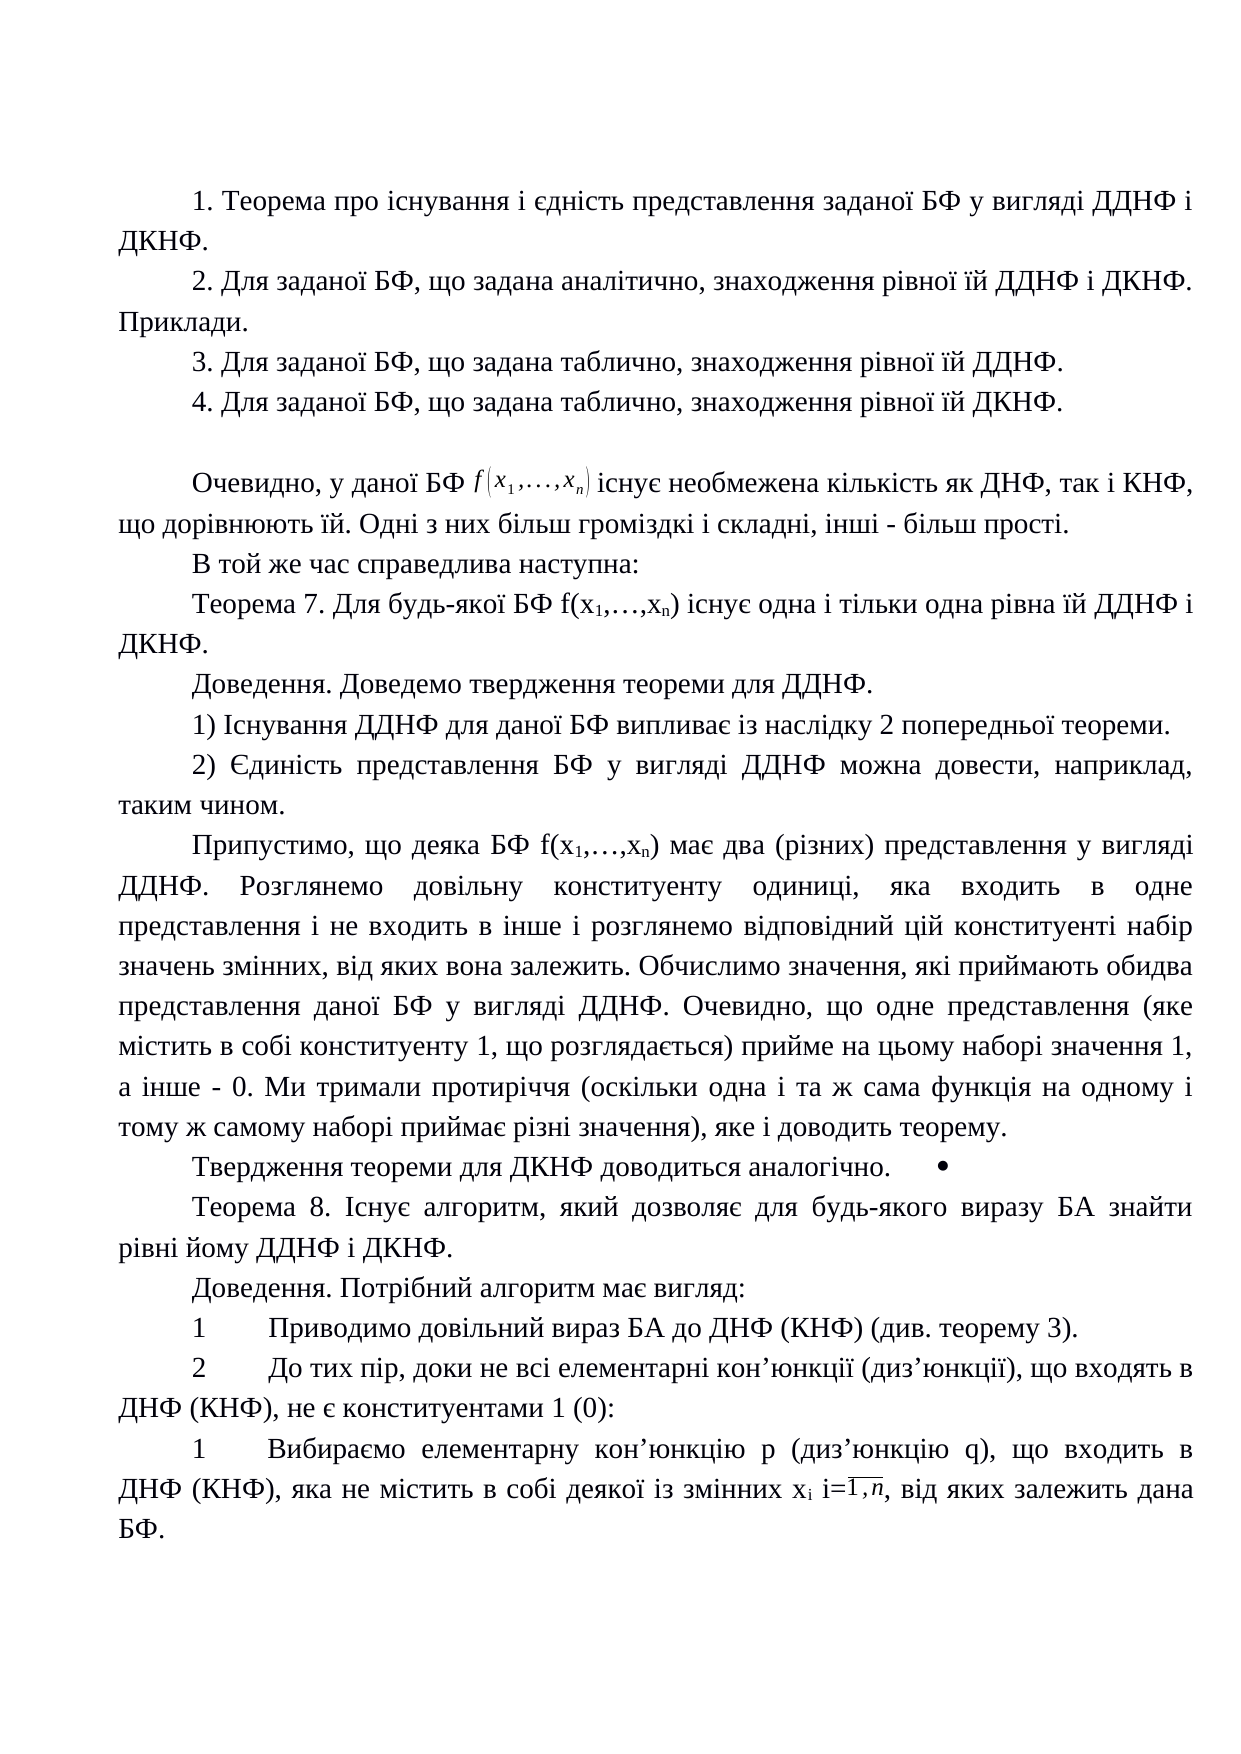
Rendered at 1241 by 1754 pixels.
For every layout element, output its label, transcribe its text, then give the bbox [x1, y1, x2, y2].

list Приводимо довільний вираз БА до ДНФ (КНФ) (див. теорему 3). [118, 1310, 1194, 1344]
text 3. Для заданої БФ, що задана таблично, знаходження рівної їй ДДНФ. [118, 344, 1194, 377]
text Теорема 8. Існує алгоритм, який дозволяє для будь-якого виразу БА знайти рівні йому ДДНФ і ДКНФ. [118, 1189, 1194, 1263]
text 2) Єдиність представлення БФ у вигляді ДДНФ можна довести, наприклад, таким чином. [118, 747, 1194, 821]
text Твердження теореми для ДКНФ доводиться аналогічно.  [118, 1149, 1194, 1183]
text 4. Для заданої БФ, що задана таблично, знаходження рівної їй ДКНФ. [118, 384, 1194, 418]
text Теорема 7. Для будь-якої БФ f(x1,…,xn) існує одна і тільки одна рівна їй ДДНФ і ДКНФ. [118, 586, 1194, 660]
text Припустимо, що деяка БФ f(x1,…,xn) має два (різних) представлення у вигляді ДДНФ. Розглянемо довільну конституенту одиниці, яка входить в одне представлення і не входить в інше і розглянемо відповідний цій конституенті набір значень змінних, від яких вона залежить. Обчислимо значення, які приймають обидва представлення даної БФ у вигляді ДДНФ. Очевидно, що одне представлення (яке містить в собі конституенту 1, що розглядається) прийме на цьому наборі значення 1, а інше - 0. Ми тримали протиріччя (оскільки одна і та ж сама функція на одному і тому ж самому наборі приймає різні значення), яке і доводить теорему. [118, 827, 1194, 1142]
text Доведення. Потрібний алгоритм має вигляд: [118, 1270, 1194, 1303]
text 1. Теорема про існування і єдність представлення заданої БФ у вигляді ДДНФ і ДКНФ. [118, 183, 1194, 257]
list До тих пір, доки не всі елементарні кон’юнкції (диз’юнкції), що входять в ДНФ (КНФ), не є конституентами 1 (0): [118, 1350, 1194, 1424]
text В той же час справедлива наступна: [118, 546, 1194, 579]
text Очевидно, у даної БФ існує необмежена кількість як ДНФ, так і КНФ, що дорівнюють їй. Одні з них більш громіздкі і складні, інші - більш прості. [118, 464, 1194, 539]
text 1) Існування ДДНФ для даної БФ випливає із наслідку 2 попередньої теореми. [118, 707, 1194, 740]
text 2. Для заданої БФ, що задана аналітично, знаходження рівної їй ДДНФ і ДКНФ. Приклади. [118, 263, 1194, 337]
text Доведення. Доведемо твердження теореми для ДДНФ. [118, 667, 1194, 700]
list Вибираємо елементарну кон’юнкцію p (диз’юнкцію q), що входить в ДНФ (КНФ), яка не містить в собі деякої із змінних хi i=, від яких залежить дана БФ. [118, 1431, 1194, 1545]
